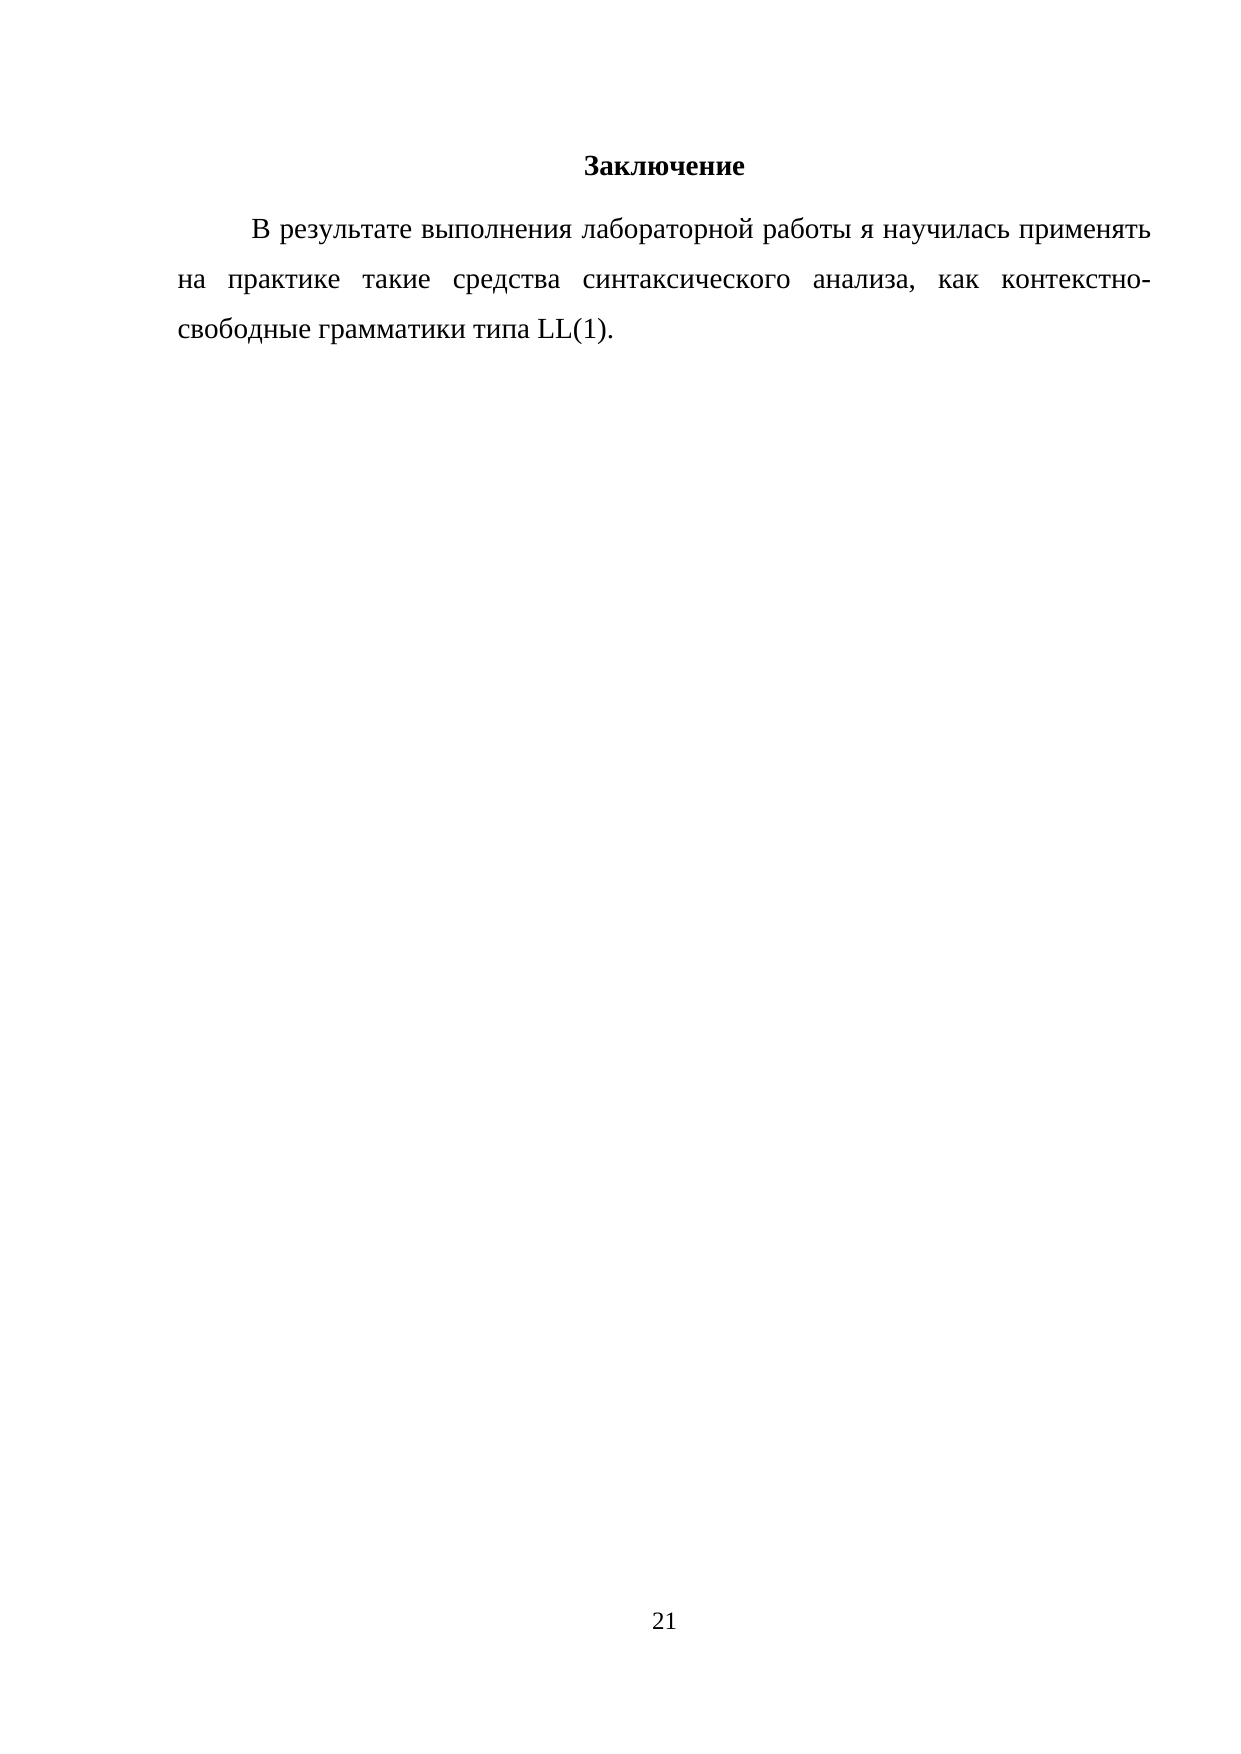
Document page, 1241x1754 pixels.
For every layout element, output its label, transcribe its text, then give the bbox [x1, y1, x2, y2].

text В результате выполнения лабораторной работы я научилась применять на практике такие средства синтаксического анализа, как контекстно-свободные грамматики типа LL(1). [177, 211, 1152, 345]
subtitle Заключение [177, 148, 1152, 181]
